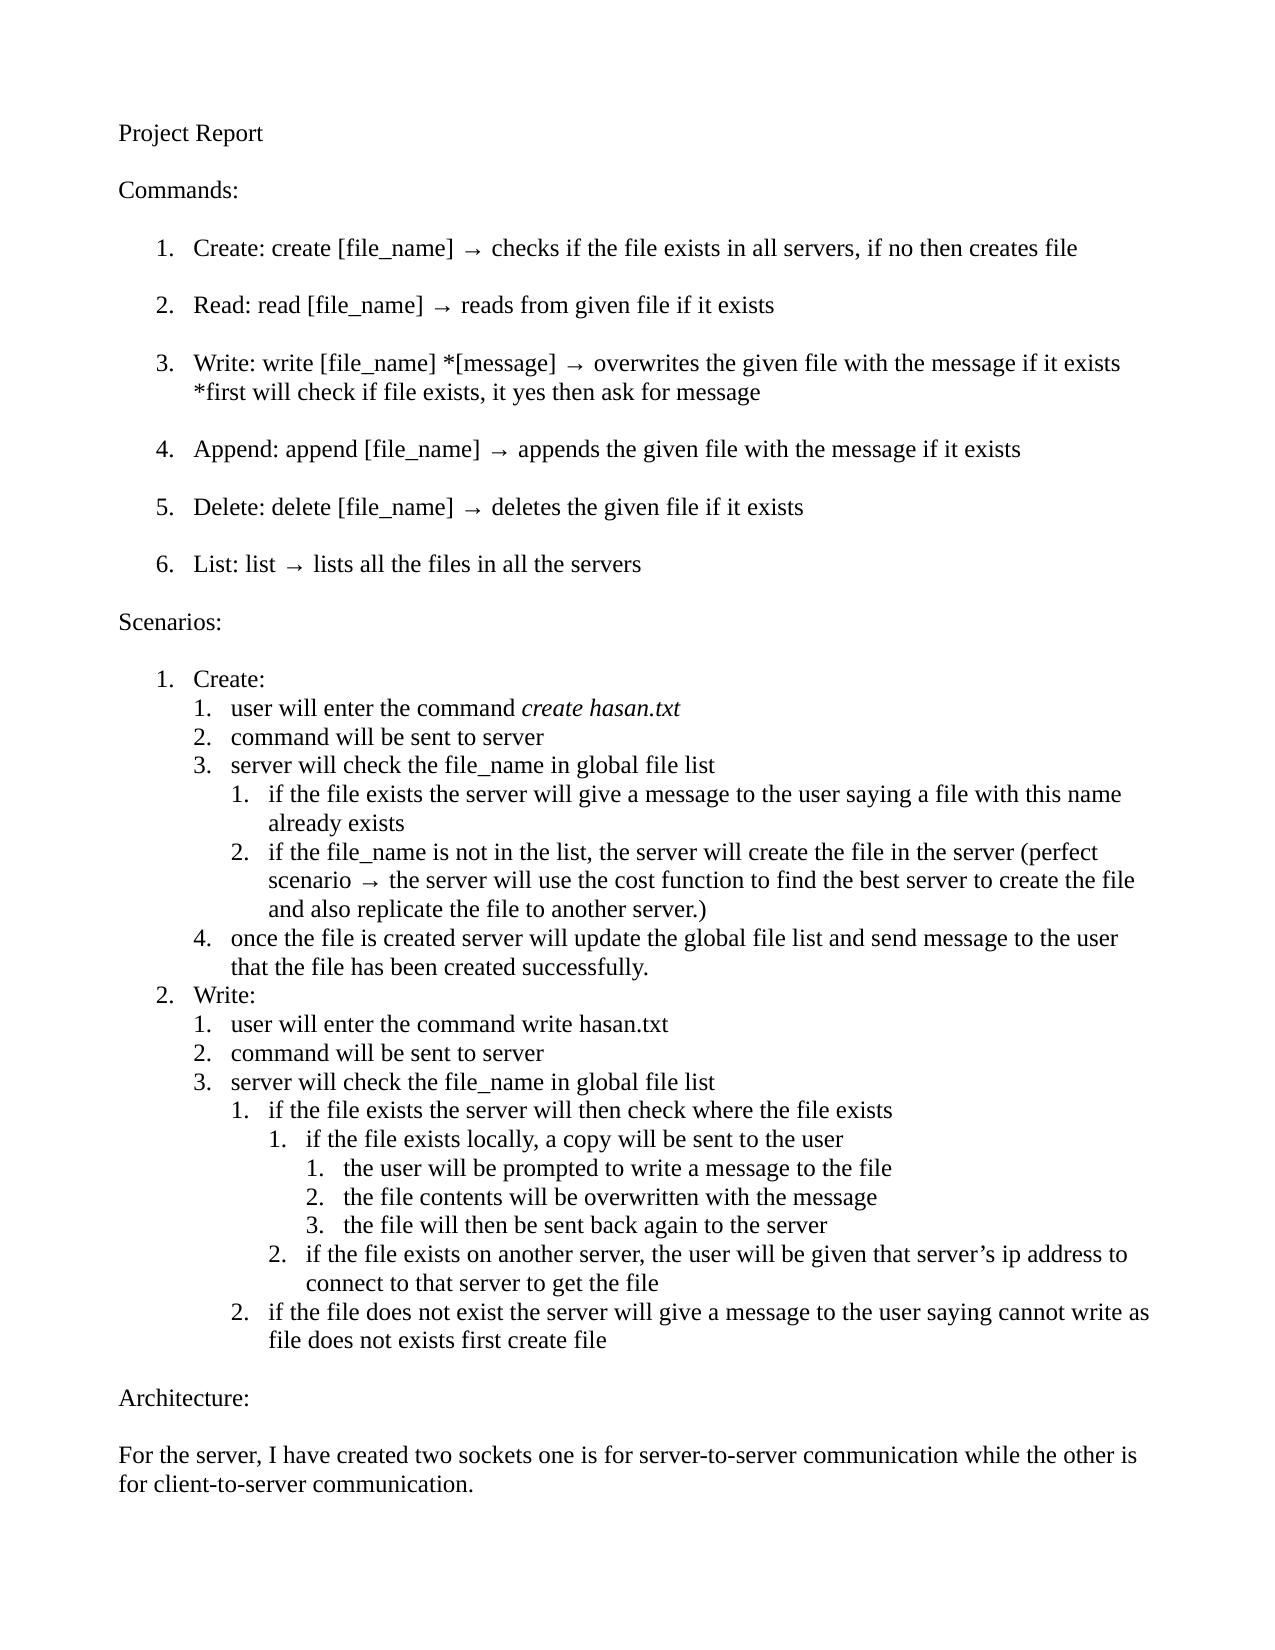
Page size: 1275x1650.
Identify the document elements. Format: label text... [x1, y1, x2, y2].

list if the file exists on another server, the user will be given that server’s ip address to connect to that server to get the file [268, 1239, 1157, 1297]
list Write: write [file_name] *[message] → overwrites the given file with the message if it exists [156, 348, 1157, 377]
list if the file does not exist the server will give a message to the user saying cannot write as file does not exists first create file [231, 1297, 1157, 1354]
list if the file exists locally, a copy will be sent to the user [268, 1124, 1157, 1153]
list Delete: delete [file_name] → deletes the given file if it exists [156, 492, 1157, 521]
list Create: create [file_name] → checks if the file exists in all servers, if no then creates file [156, 233, 1157, 262]
text Commands: [118, 176, 1157, 204]
list user will enter the command create hasan.txt [193, 693, 1157, 722]
list the user will be prompted to write a message to the file [306, 1153, 1157, 1182]
list user will enter the command write hasan.txt [193, 1009, 1157, 1038]
text For the server, I have created two sockets one is for server-to-server communication while the other is for client-to-server communication. [118, 1441, 1157, 1498]
list the file will then be sent back again to the server [306, 1211, 1157, 1239]
text Architecture: [118, 1383, 1157, 1412]
list command will be sent to server [193, 722, 1157, 751]
list server will check the file_name in global file list [193, 751, 1157, 779]
list Append: append [file_name] → appends the given file with the message if it exists [156, 434, 1157, 463]
list List: list → lists all the files in all the servers [156, 549, 1157, 578]
list once the file is created server will update the global file list and send message to the user that the file has been created successfully. [193, 923, 1157, 981]
text Project Report [118, 118, 1157, 147]
list command will be sent to server [193, 1038, 1157, 1067]
list *first will check if file exists, it yes then ask for message [156, 377, 1157, 406]
list if the file exists the server will give a message to the user saying a file with this name already exists [231, 779, 1157, 837]
list Read: read [file_name] → reads from given file if it exists [156, 291, 1157, 319]
list if the file_name is not in the list, the server will create the file in the server (perfect scenario → the server will use the cost function to find the best server to create the file and also replicate the file to another server.) [231, 837, 1157, 923]
list Create: [156, 664, 1157, 693]
list if the file exists the server will then check where the file exists [231, 1096, 1157, 1124]
list the file contents will be overwritten with the message [306, 1182, 1157, 1211]
list Write: [156, 981, 1157, 1009]
list server will check the file_name in global file list [193, 1067, 1157, 1096]
text Scenarios: [118, 607, 1157, 636]
